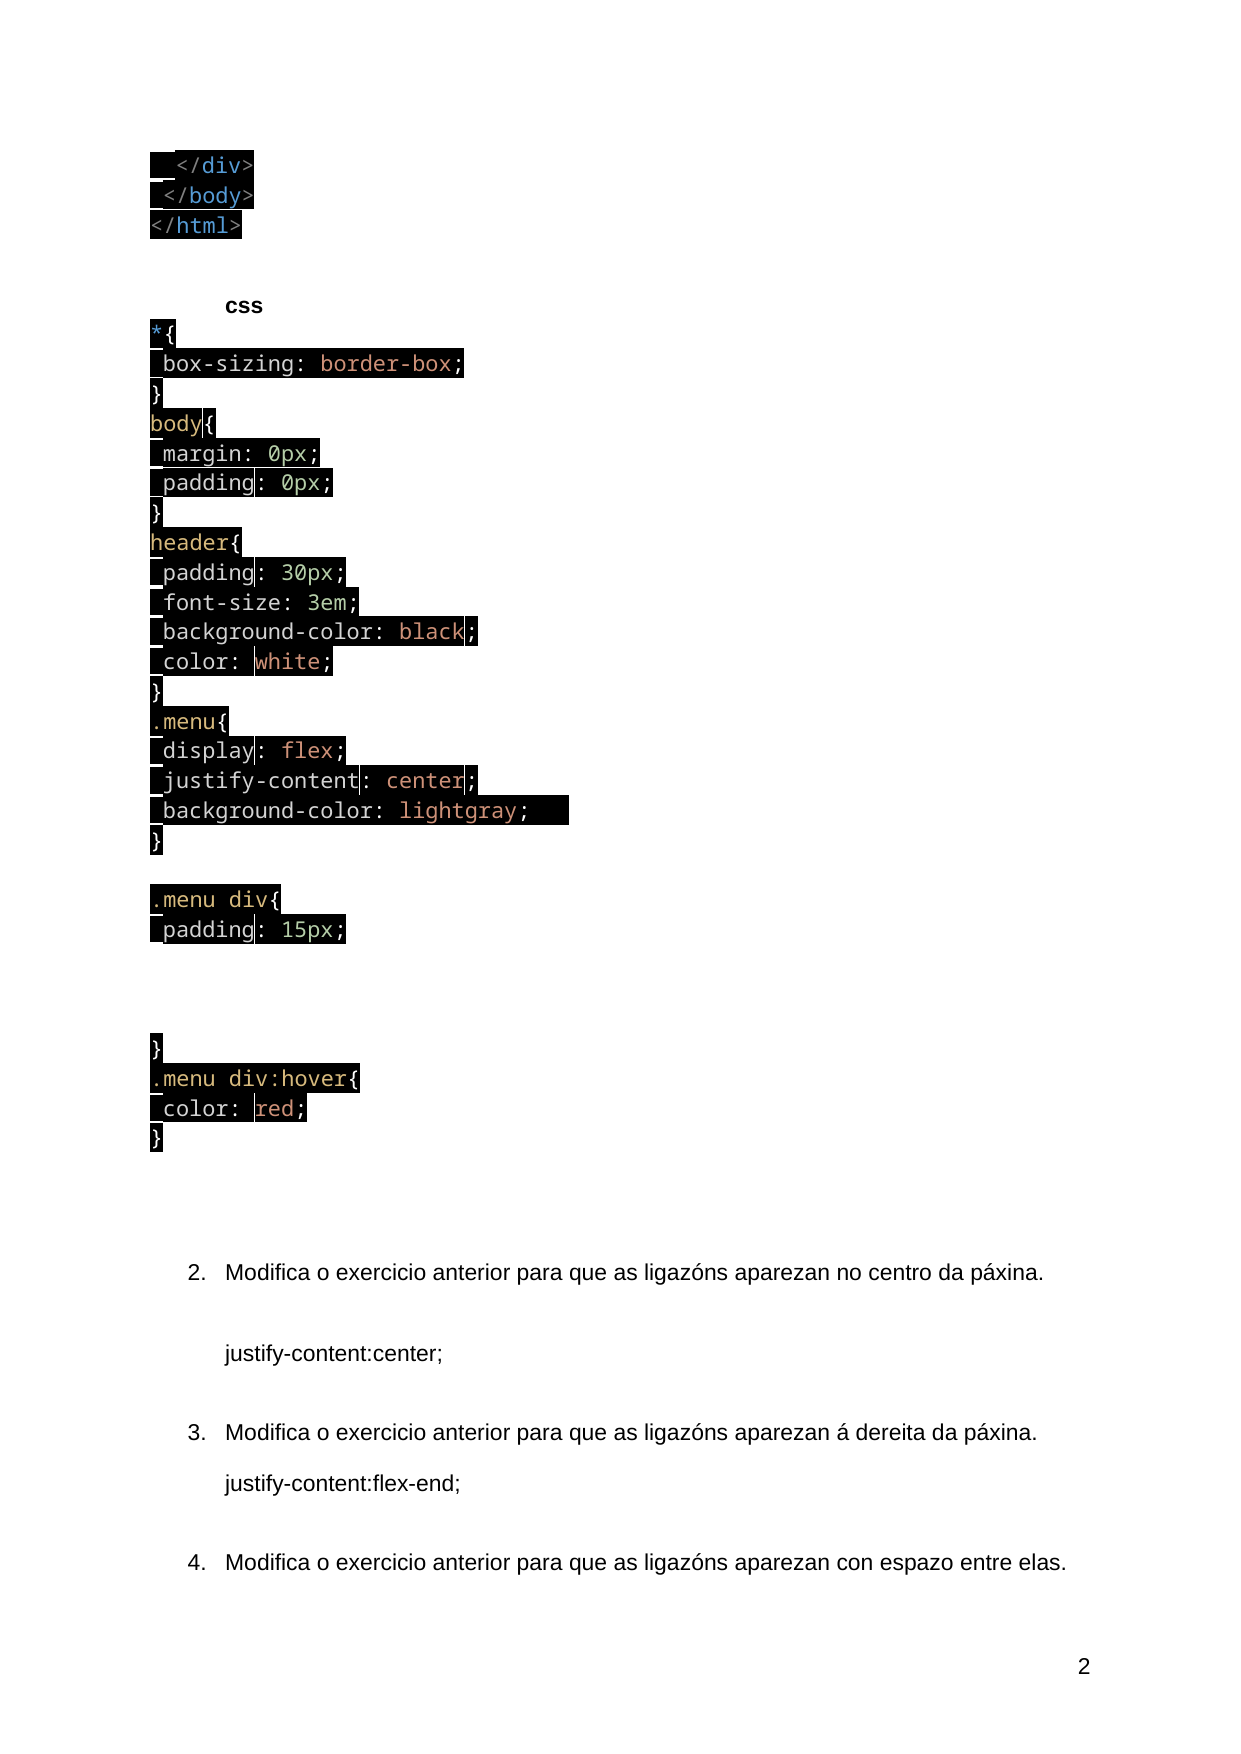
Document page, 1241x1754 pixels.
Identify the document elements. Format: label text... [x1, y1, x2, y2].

text padding: 30px; [150, 557, 1090, 587]
text } [150, 497, 1090, 527]
text margin: 0px; [150, 438, 1090, 467]
text background-color: black; [150, 616, 1090, 646]
text color: red; [150, 1093, 1090, 1122]
list Modifica o exercicio anterior para que as ligazóns aparezan á dereita da páxina. [187, 1419, 1090, 1446]
text </div> [150, 150, 1090, 180]
text header{ [150, 527, 1090, 557]
text font-size: 3em; [150, 587, 1090, 616]
text .menu{ [150, 706, 1090, 736]
text justify-content:center; [225, 1340, 1090, 1367]
text box-sizing: border-box; [150, 348, 1090, 378]
text } [150, 378, 1090, 408]
text padding: 15px; [150, 914, 1090, 944]
text justify-content: center; [150, 765, 1090, 795]
text </body> [150, 180, 1090, 209]
text .menu div:hover{ [150, 1063, 1090, 1093]
text body{ [150, 408, 1090, 438]
text } [150, 825, 1090, 855]
text justify-content:flex-end; [225, 1470, 1090, 1497]
text display: flex; [150, 736, 1090, 765]
text *{ [150, 318, 1090, 348]
text } [150, 1033, 1090, 1063]
text } [150, 676, 1090, 706]
list Modifica o exercicio anterior para que as ligazóns aparezan con espazo entre elas. [187, 1549, 1090, 1576]
text css [150, 292, 1090, 318]
list Modifica o exercicio anterior para que as ligazóns aparezan no centro da páxina. [187, 1259, 1090, 1286]
text background-color: lightgray; [150, 795, 1090, 825]
text .menu div{ [150, 884, 1090, 914]
text </html> [150, 209, 1090, 239]
text } [150, 1122, 1090, 1152]
text padding: 0px; [150, 467, 1090, 497]
text color: white; [150, 646, 1090, 676]
